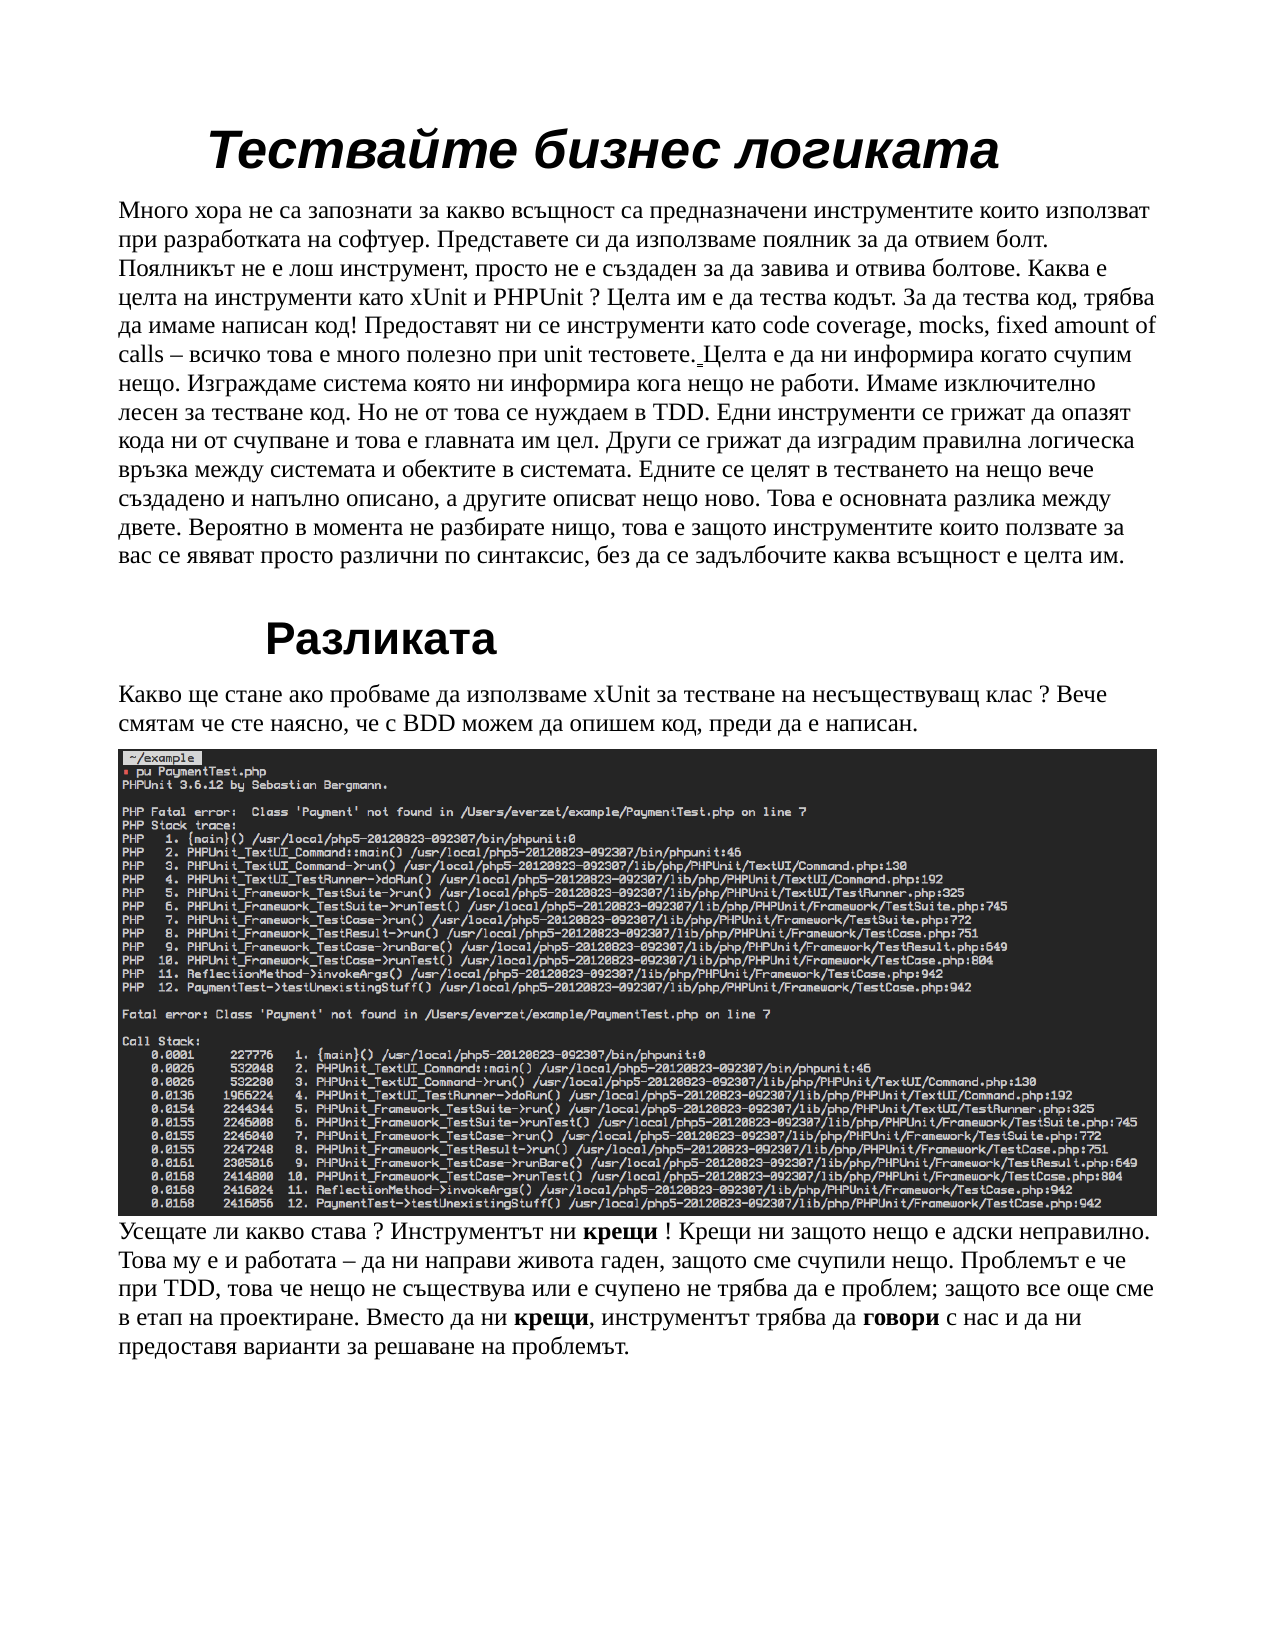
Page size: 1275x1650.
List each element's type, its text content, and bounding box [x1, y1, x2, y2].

subtitle Тествайте бизнес логиката [206, 118, 1157, 180]
text Усещате ли какво става ? Инструментът ни крещи ! Крещи ни защото нещо е адски неправилно. Това му е и работата – да ни направи живота гаден, защото сме счупили нещо. Проблемът е че при TDD, това че нещо не съществува или е счупено не трябва да е проблем; защото все още сме в етап на проектиране. Вместо да ни крещи, инструментът трябва да говори с нас и да ни предоставя варианти за решаване на проблемът. [118, 1216, 1157, 1360]
text Какво ще стане ако пробваме да използваме xUnit за тестване на несъществуващ клас ? Вече смятам че сте наясно, че с BDD можем да опишем код, преди да е написан. [118, 679, 1157, 737]
picture [118, 749, 1157, 1216]
text Много хора не са запознати за какво всъщност са предназначени инструментите които използват при разработката на софтуер. Представете си да използваме поялник за да отвием болт. Поялникът не е лош инструмент, просто не е създаден за да завива и отвива болтове. Каква е целта на инструменти като xUnit и PHPUnit ? Целта им е да тества кодът. За да тества код, трябва да имаме написан код! Предоставят ни се инструменти като code coverage, mocks, fixed amount of calls – всичко това е много полезно при unit тестовете. Целта е да ни информира когато счупим нещо. Изграждаме система която ни информира кога нещо не работи. Имаме изключително лесен за тестване код. Но не от това се нуждаем в TDD. Едни инструменти се грижат да опазят кода ни от счупване и това е главната им цел. Други се грижат да изградим правилна логическа връзка между системата и обектите в системата. Едните се целят в тестването на нещо вече създадено и напълно описано, а другите описват нещо ново. Това е основната разлика между двете. Вероятно в момента не разбирате нищо, това е защото инструментите които ползвате за вас се явяват просто различни по синтаксис, без да се задълбочите каква всъщност е целта им. [118, 195, 1157, 569]
subtitle Разликата [265, 612, 1157, 664]
